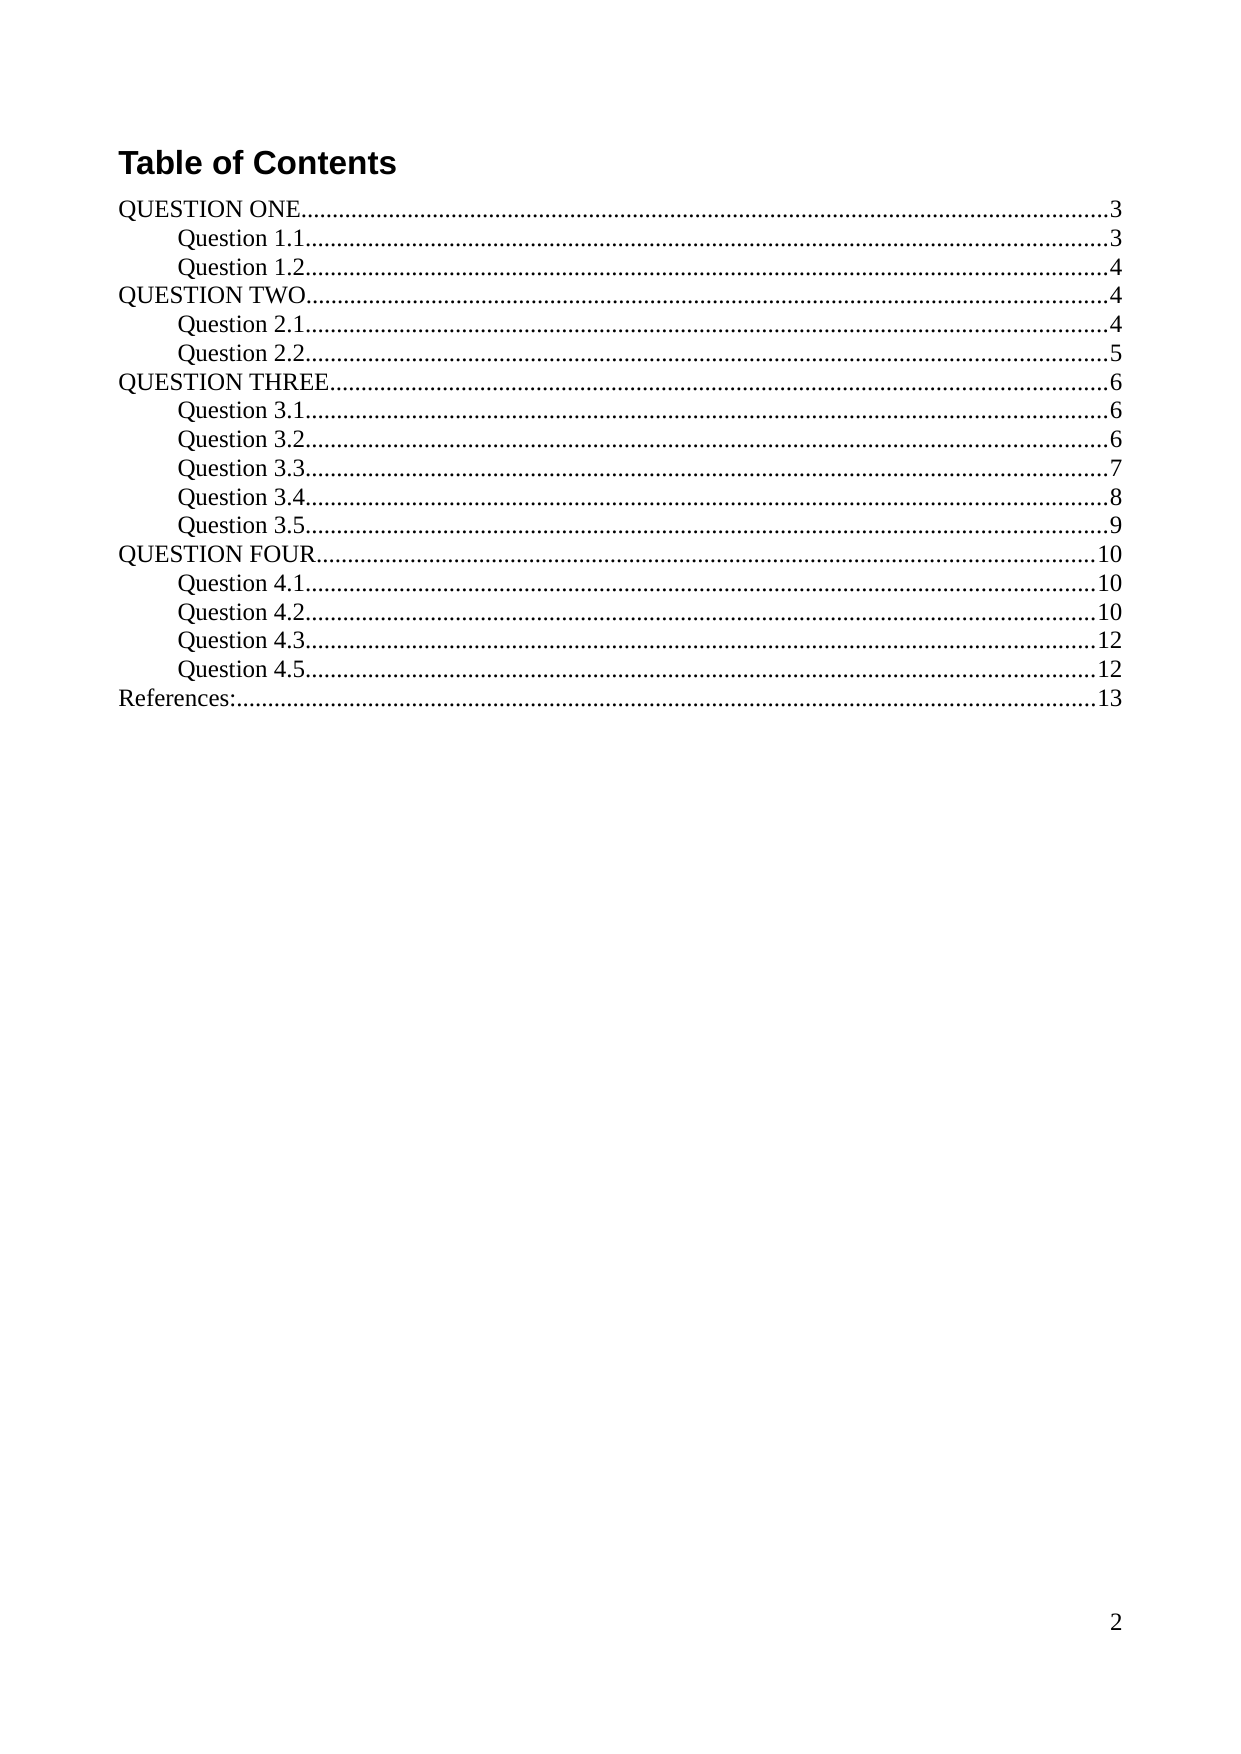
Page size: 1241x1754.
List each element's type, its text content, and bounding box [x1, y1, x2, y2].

text Question 2.2 5 [177, 338, 1122, 367]
text Question 3.4 8 [177, 482, 1122, 510]
text Question 4.5 12 [177, 654, 1122, 683]
text QUESTION FOUR 10 [118, 539, 1122, 568]
text Question 1.2 4 [177, 252, 1122, 280]
text Question 4.3 12 [177, 625, 1122, 654]
text Question 3.3 7 [177, 453, 1122, 482]
text Question 3.2 6 [177, 424, 1122, 453]
text QUESTION TWO 4 [118, 280, 1122, 309]
text Question 1.1 3 [177, 223, 1122, 252]
text Question 3.5 9 [177, 510, 1122, 539]
subtitle Table of Contents [118, 143, 1122, 182]
text QUESTION ONE 3 [118, 194, 1122, 223]
text Question 2.1 4 [177, 309, 1122, 338]
text Question 4.1 10 [177, 568, 1122, 597]
text Question 3.1 6 [177, 395, 1122, 424]
text QUESTION THREE 6 [118, 367, 1122, 395]
text Question 4.2 10 [177, 597, 1122, 625]
text References: 13 [118, 683, 1122, 712]
